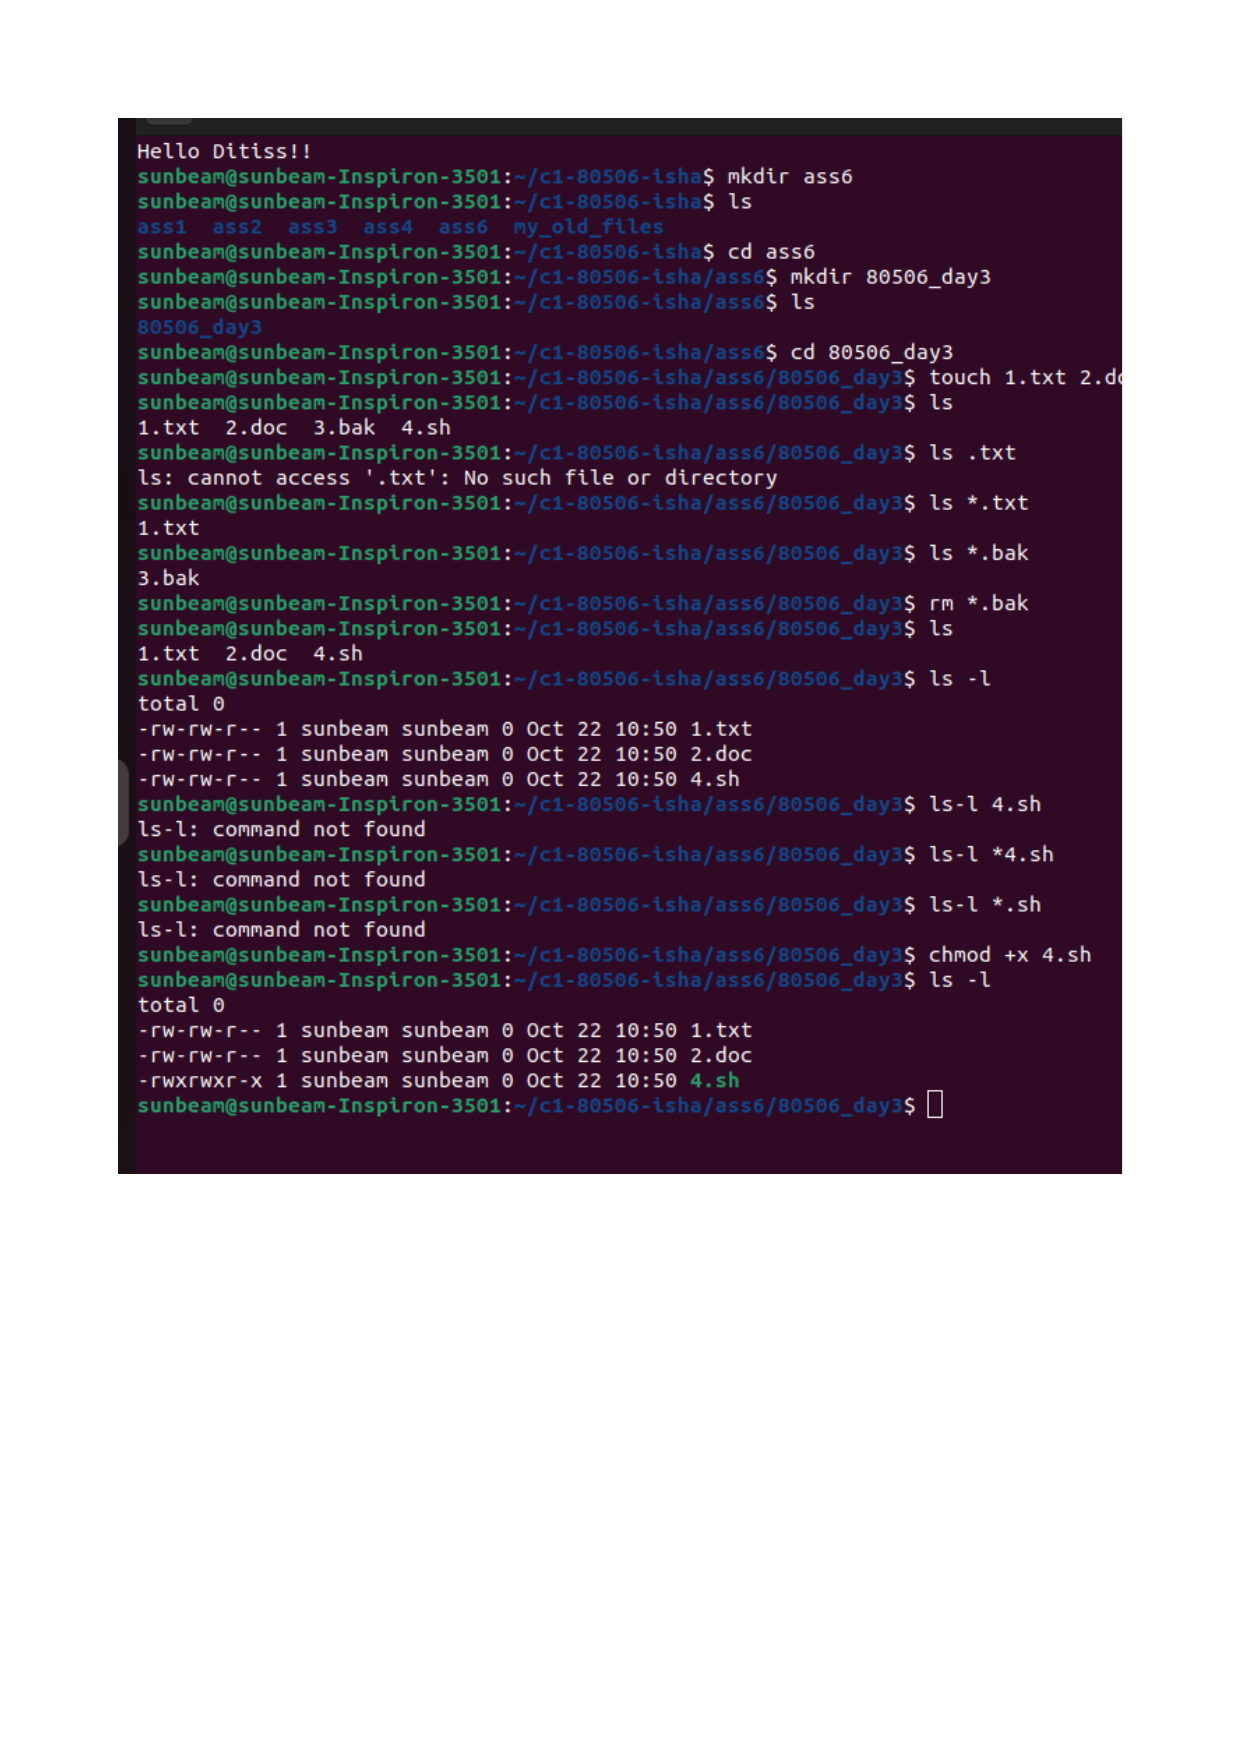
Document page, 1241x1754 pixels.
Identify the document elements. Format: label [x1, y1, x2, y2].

picture [118, 118, 1123, 1174]
